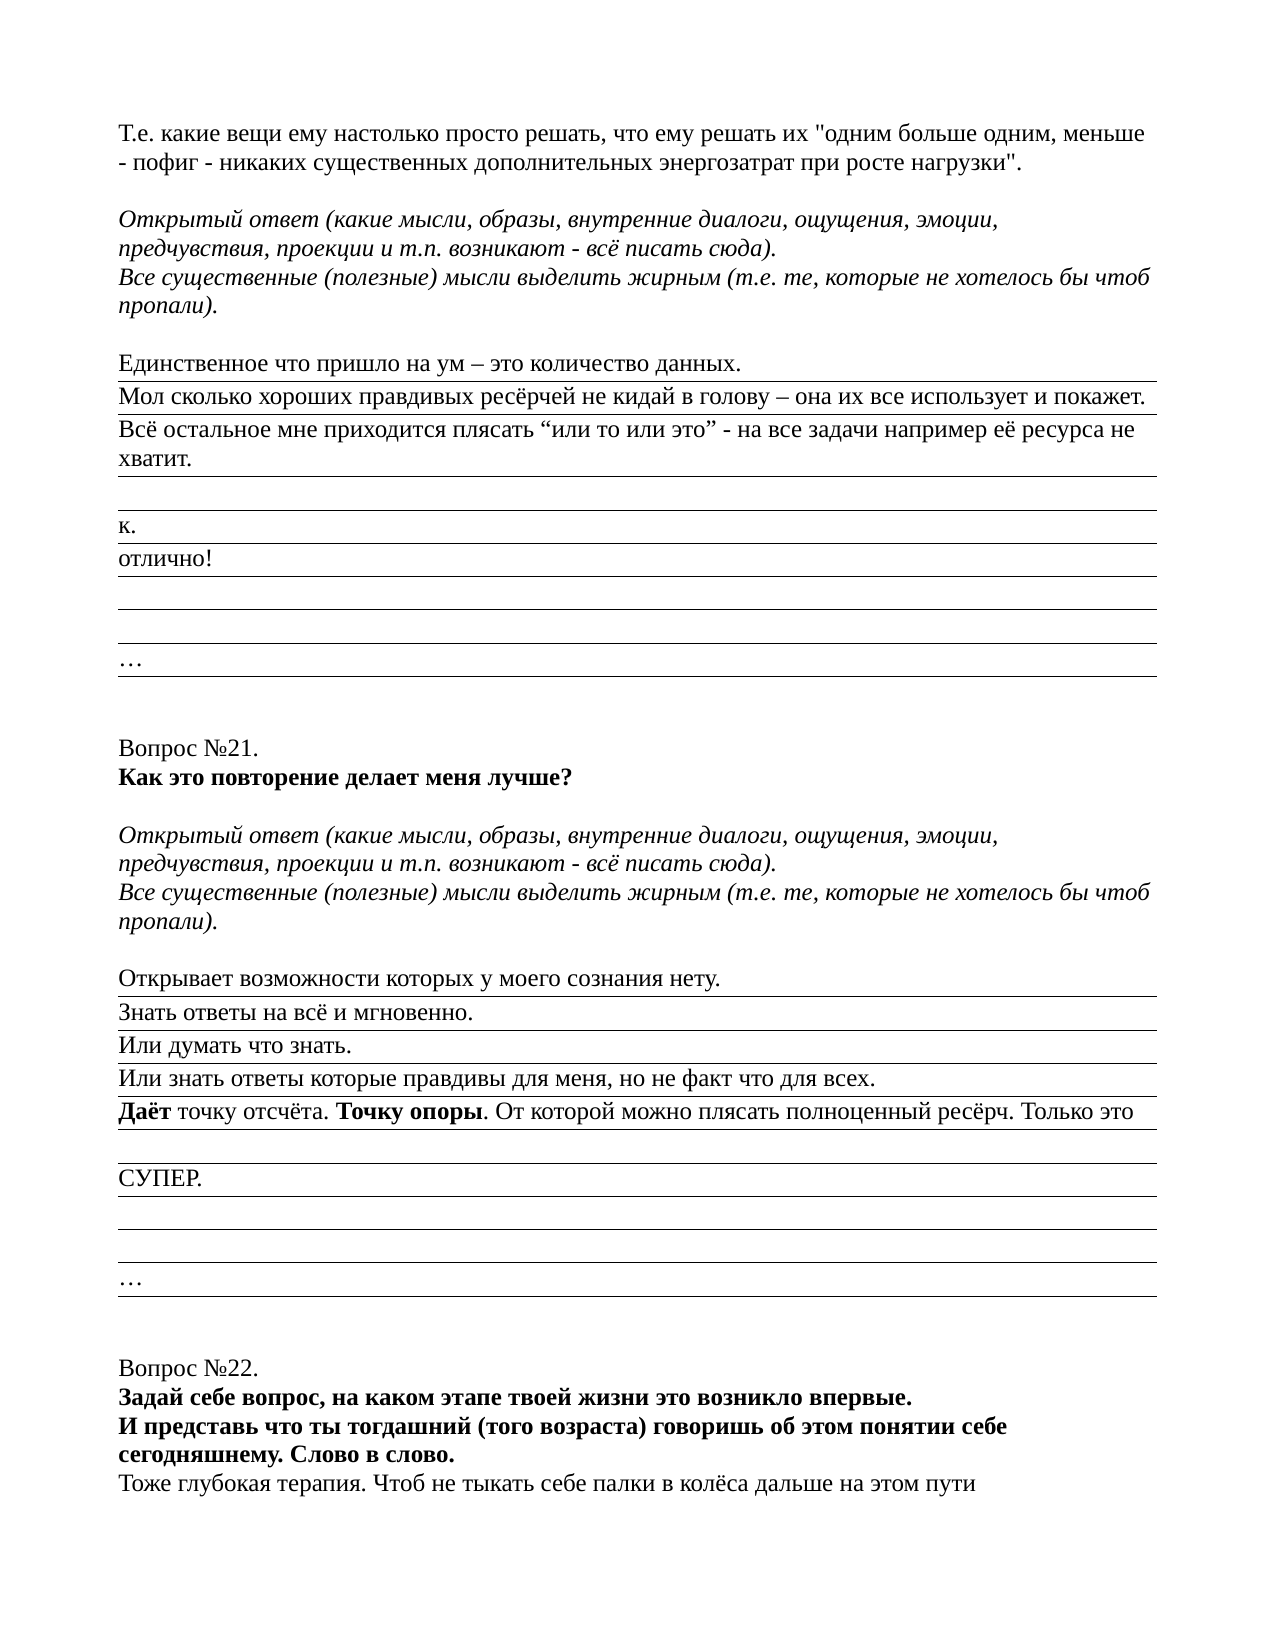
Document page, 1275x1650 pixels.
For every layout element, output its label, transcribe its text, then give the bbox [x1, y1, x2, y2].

text Тоже глубокая терапия. Чтоб не тыкать себе палки в колёса дальше на этом пути [118, 1468, 1157, 1497]
text Открытый ответ (какие мысли, образы, внутренние диалоги, ощущения, эмоции, предчувствия, проекции и т.п. возникают - всё писать сюда). [118, 820, 1157, 877]
text Или думать что знать. [118, 1031, 1157, 1063]
text Вопрос №22. [118, 1353, 1157, 1382]
text И представь что ты тогдашний (того возраста) говоришь об этом понятии себе сегодняшнему. Слово в слово. [118, 1411, 1157, 1468]
text Даёт точку отсчёта. Точку опоры. От которой можно плясать полноценный ресёрч. Только это [118, 1097, 1157, 1129]
text Всё остальное мне приходится плясать “или то или это” - на все задачи например её ресурса не хватит. [118, 415, 1157, 476]
text Знать ответы на всё и мгновенно. [118, 997, 1157, 1030]
text Мол сколько хороших правдивых ресёрчей не кидай в голову – она их все использует и покажет. [118, 382, 1157, 414]
text Все существенные (полезные) мысли выделить жирным (т.е. те, которые не хотелось бы чтоб пропали). [118, 877, 1157, 935]
text Т.е. какие вещи ему настолько просто решать, что ему решать их "одним больше одним, меньше - пофиг - никаких существенных дополнительных энергозатрат при росте нагрузки". [118, 118, 1157, 176]
text Как это повторение делает меня лучше? [118, 762, 1157, 791]
text Вопрос №21. [118, 733, 1157, 762]
text … [118, 644, 1157, 676]
text СУПЕР. [118, 1164, 1157, 1196]
text к. [118, 511, 1157, 543]
text Все существенные (полезные) мысли выделить жирным (т.е. те, которые не хотелось бы чтоб пропали). [118, 262, 1157, 319]
text Открывает возможности которых у моего сознания нету. [118, 963, 1157, 996]
text Или знать ответы которые правдивы для меня, но не факт что для всех. [118, 1064, 1157, 1096]
text … [118, 1263, 1157, 1296]
text Открытый ответ (какие мысли, образы, внутренние диалоги, ощущения, эмоции, предчувствия, проекции и т.п. возникают - всё писать сюда). [118, 204, 1157, 262]
text Единственное что пришло на ум – это количество данных. [118, 348, 1157, 381]
text отлично! [118, 544, 1157, 576]
text Задай себе вопрос, на каком этапе твоей жизни это возникло впервые. [118, 1382, 1157, 1411]
